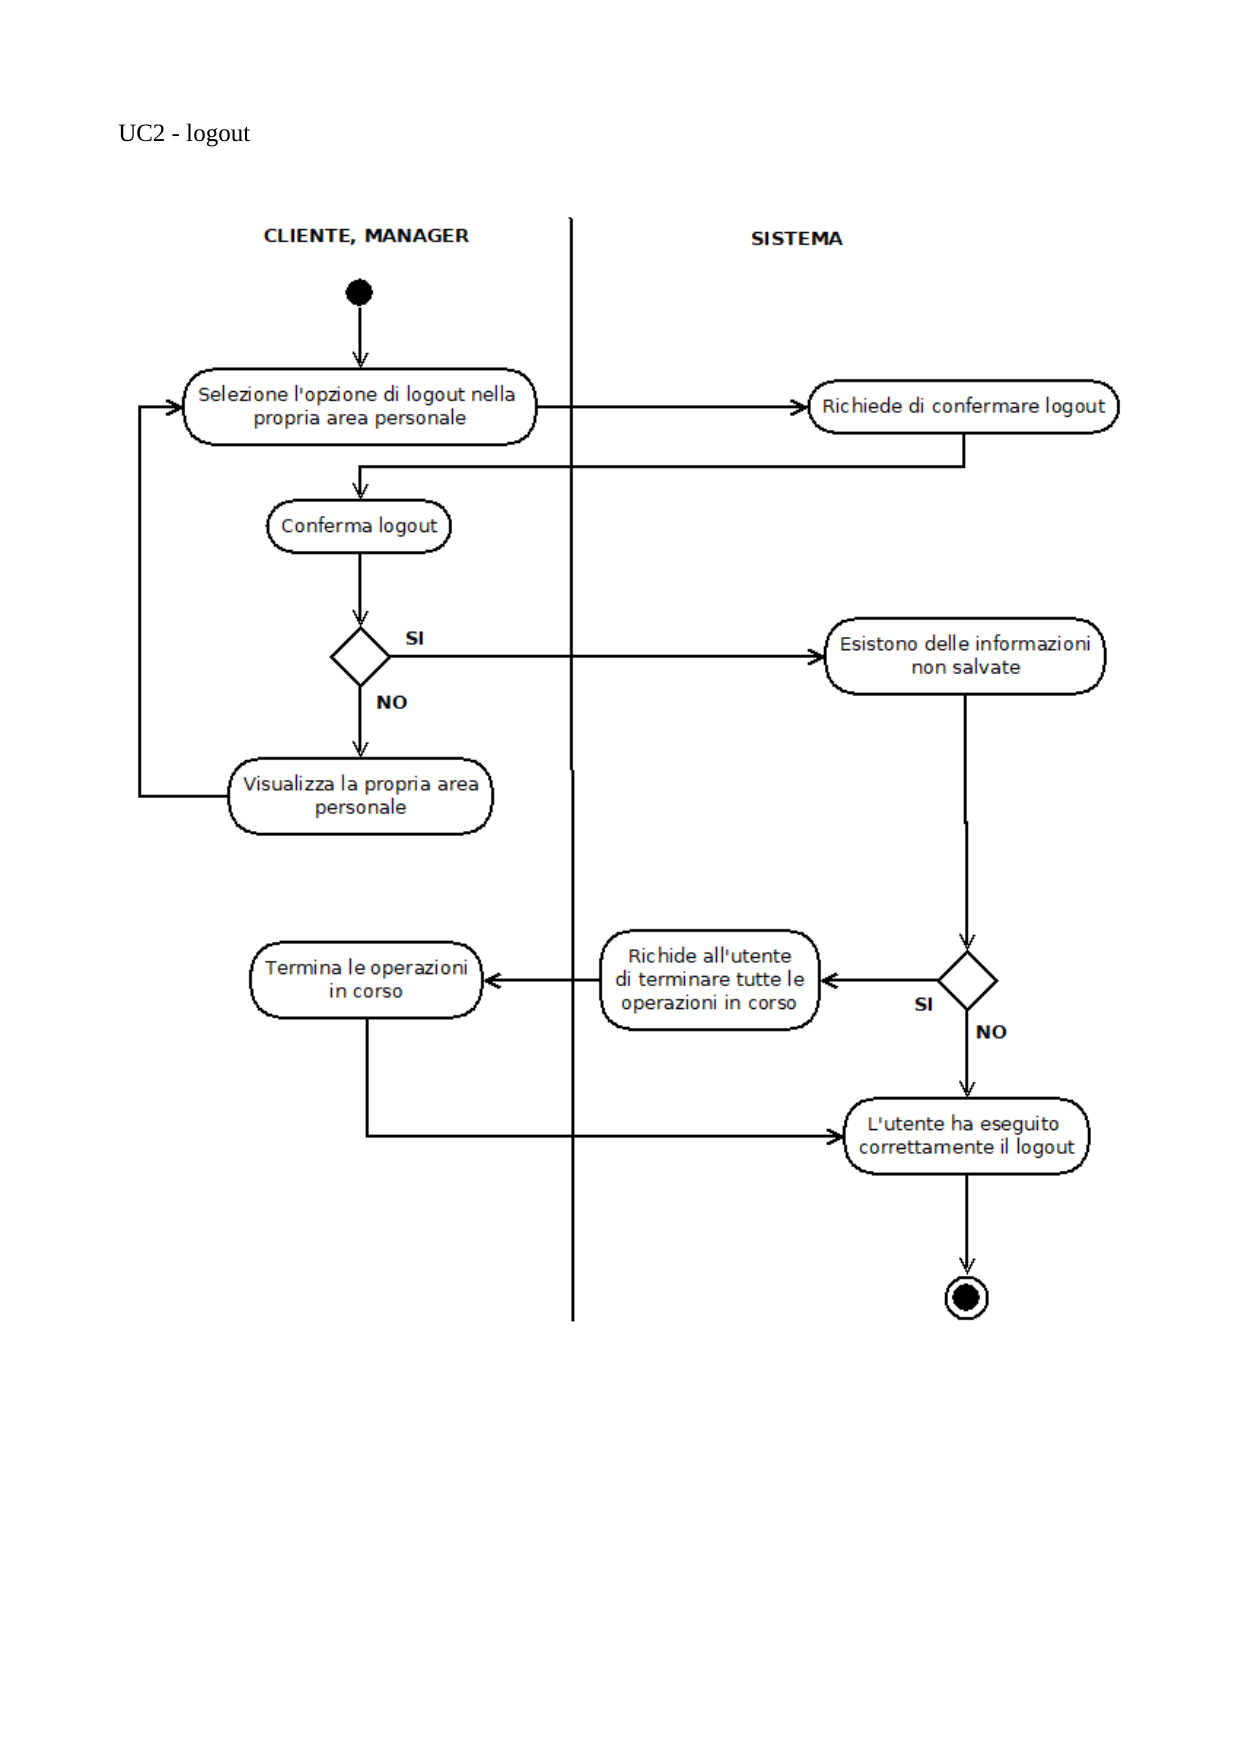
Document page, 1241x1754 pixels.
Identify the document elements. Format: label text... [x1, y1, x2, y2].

picture [118, 216, 1123, 1326]
text UC2 - logout [118, 118, 1122, 147]
